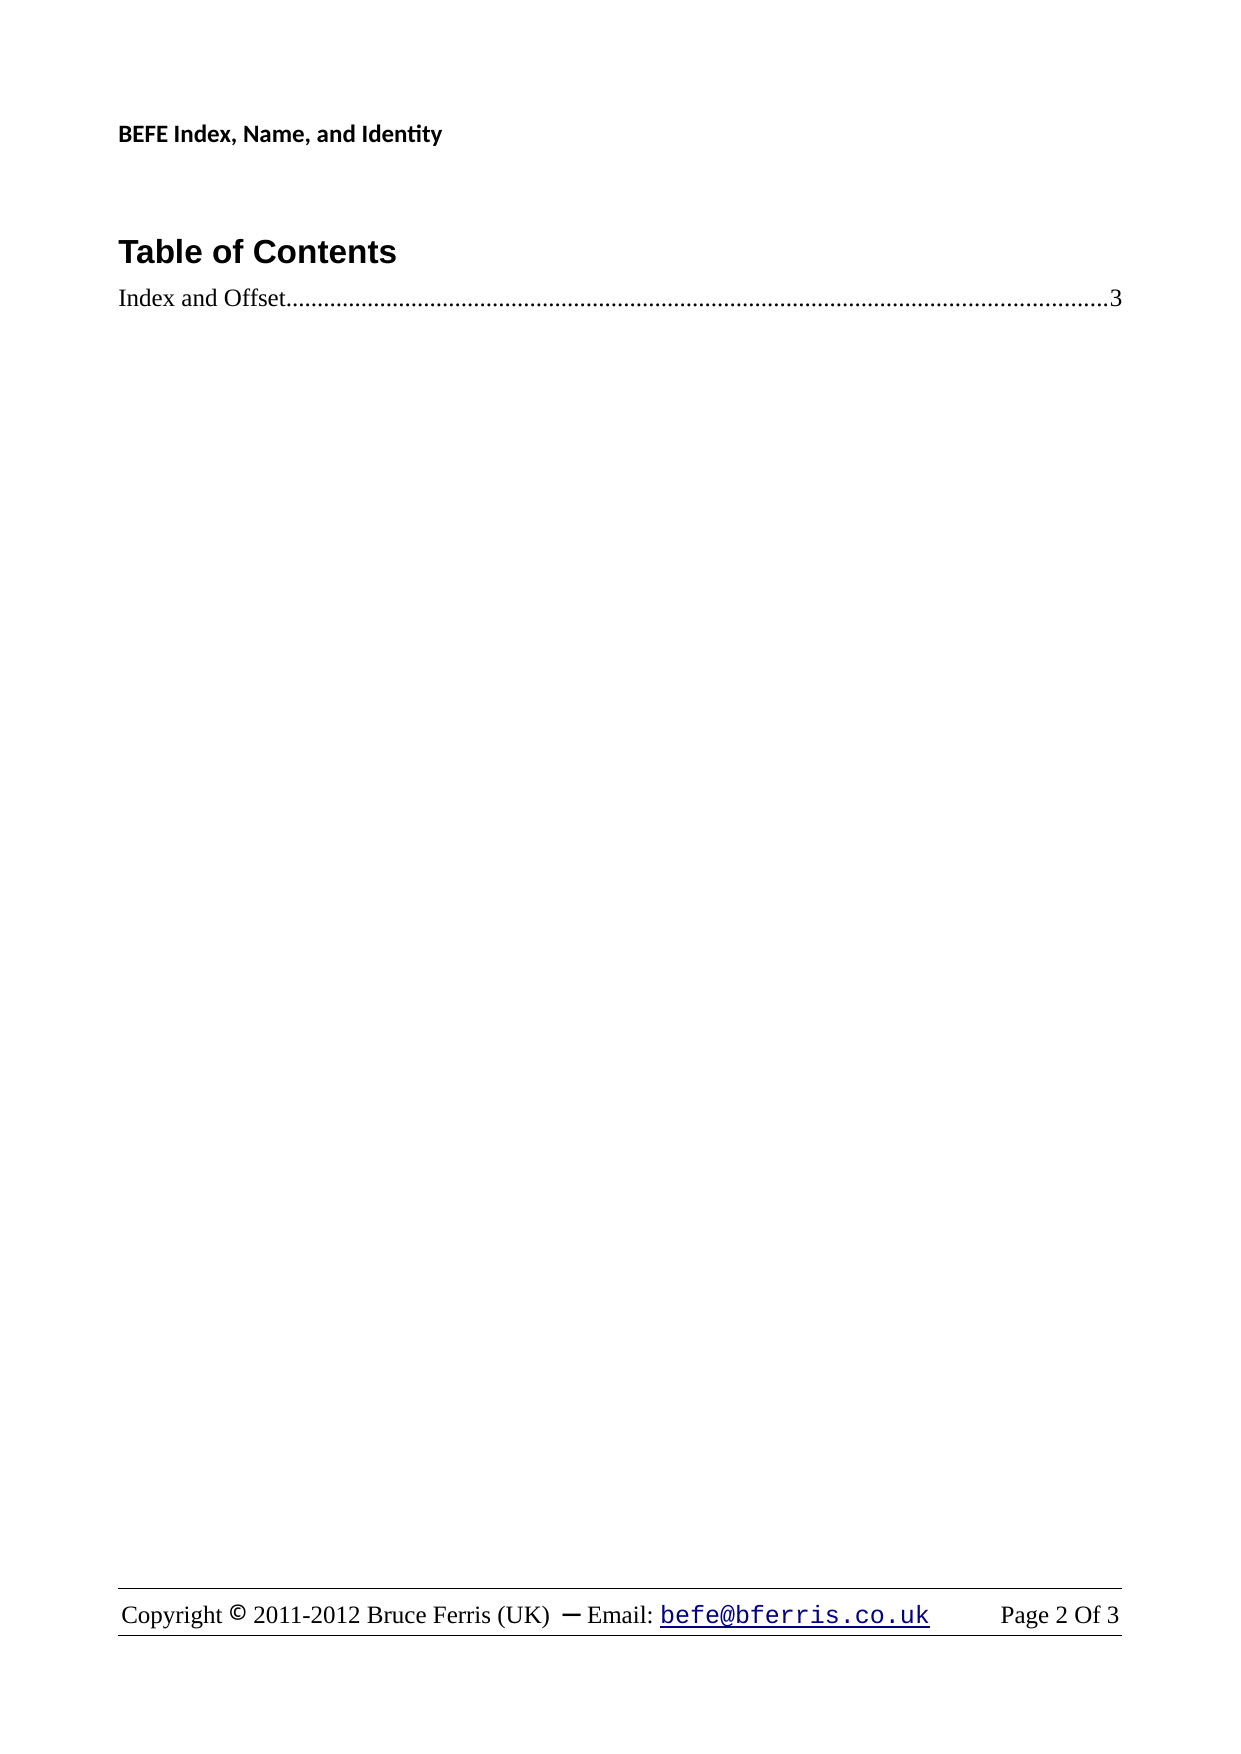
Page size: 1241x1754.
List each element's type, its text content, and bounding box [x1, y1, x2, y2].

subtitle Table of Contents [118, 232, 1122, 270]
text Index and Offset 3 [118, 283, 1122, 312]
